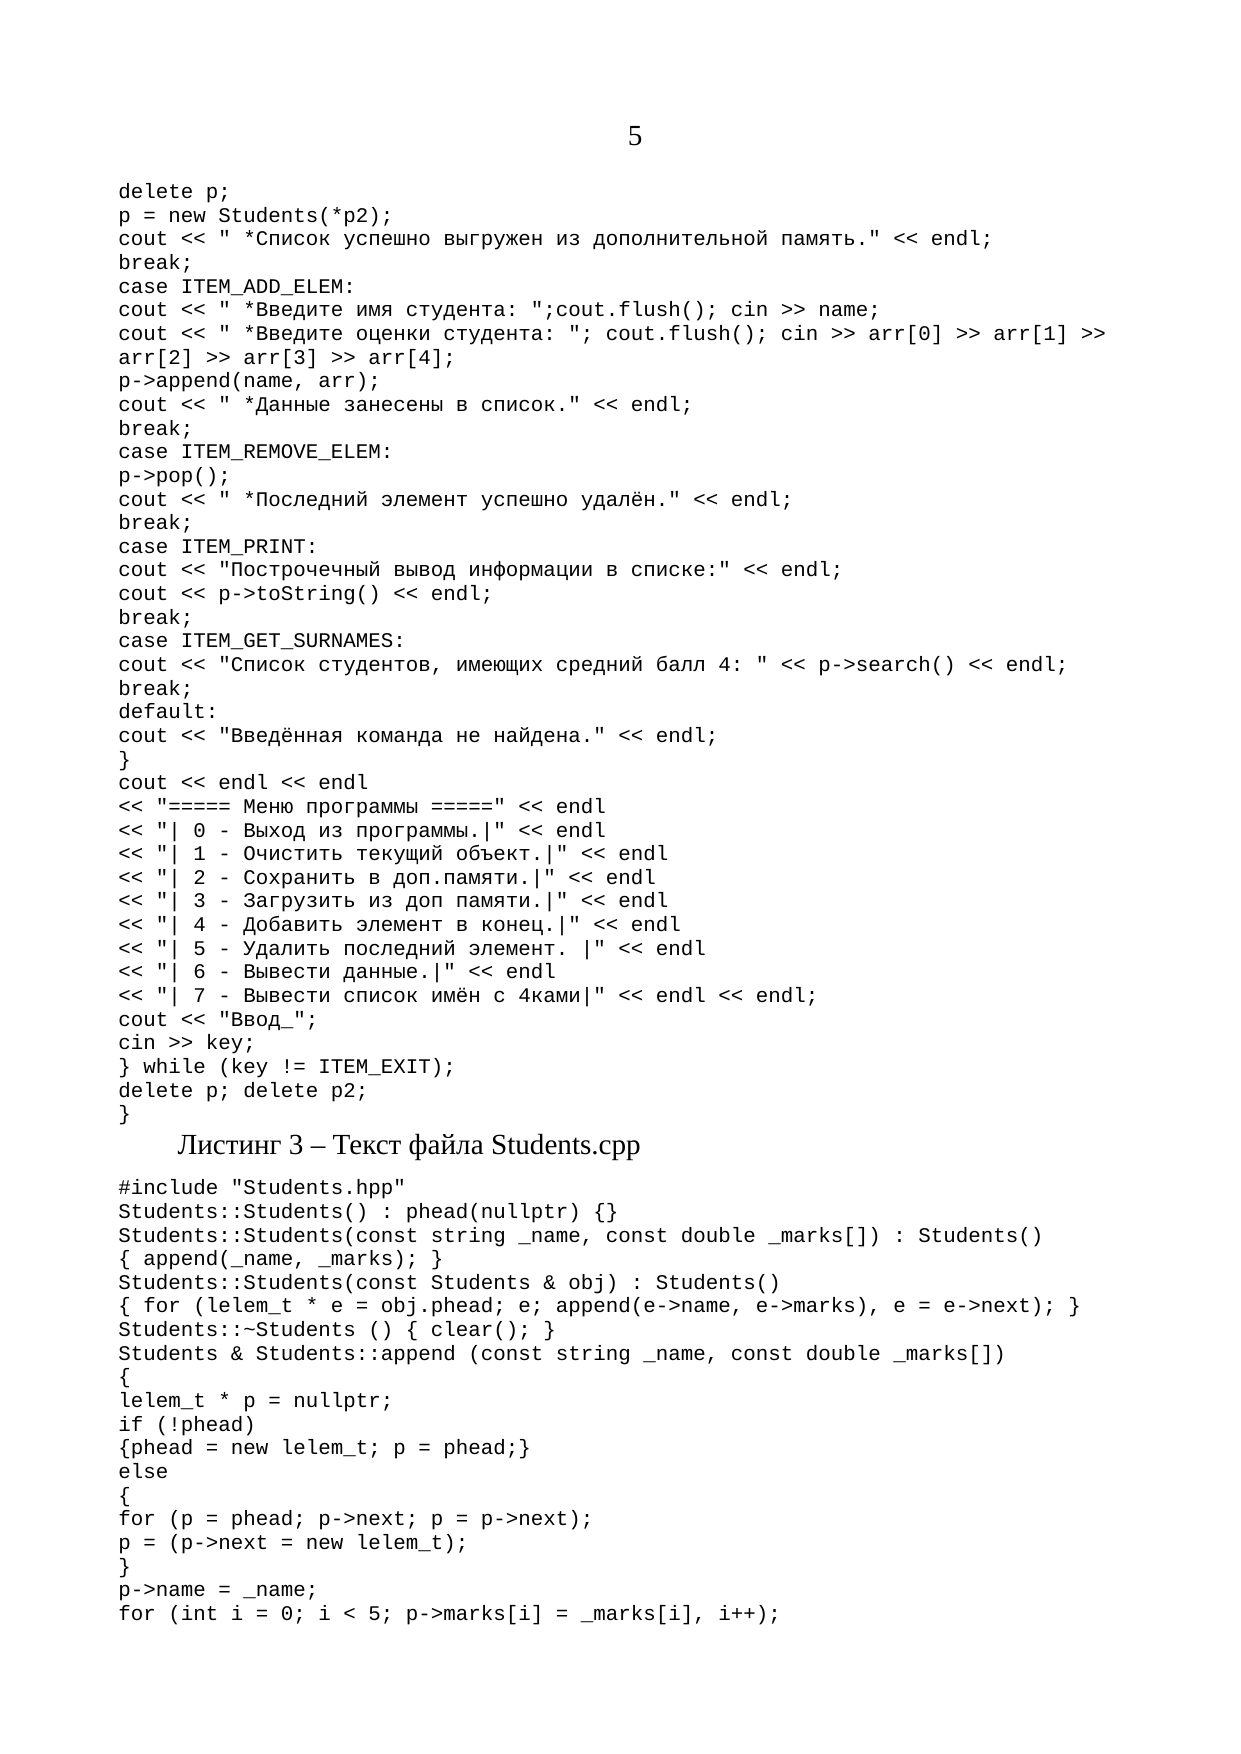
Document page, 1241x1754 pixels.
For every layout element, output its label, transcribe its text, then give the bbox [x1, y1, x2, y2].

text break; [118, 678, 1152, 701]
text Students::Students(const string _name, const double _marks[]) : Students() { append(_name, _marks); } [118, 1224, 1152, 1272]
text default: [118, 701, 1152, 725]
text break; [118, 252, 1152, 276]
text for (p = phead; p->next; p = p->next); [118, 1508, 1152, 1532]
text << "| 1 - Очистить текущий объект.|" << endl [118, 843, 1152, 867]
text case ITEM_GET_SURNAMES: [118, 630, 1152, 654]
text cout << " *Список успешно выгружен из дополнительной память." << endl; [118, 228, 1152, 252]
text Students::Students() : phead(nullptr) {} [118, 1201, 1152, 1224]
text << "| 5 - Удалить последний элемент. |" << endl [118, 938, 1152, 961]
text cout << endl << endl [118, 772, 1152, 796]
text cout << " *Введите оценки студента: "; cout.flush(); cin >> arr[0] >> arr[1] >> arr[2] >> arr[3] >> arr[4]; [118, 323, 1152, 370]
text delete p; delete p2; [118, 1080, 1152, 1103]
text p = (p->next = new lelem_t); [118, 1532, 1152, 1556]
text } while (key != ITEM_EXIT); [118, 1056, 1152, 1080]
text } [118, 1103, 1152, 1127]
text Students::Students(const Students & obj) : Students() [118, 1272, 1152, 1296]
text { [118, 1485, 1152, 1508]
text if (!phead) [118, 1414, 1152, 1437]
text delete p; [118, 181, 1152, 205]
text #include "Students.hpp" [118, 1177, 1152, 1201]
text cout << "Ввод_"; [118, 1009, 1152, 1032]
text << "| 7 - Вывести список имён с 4ками|" << endl << endl; [118, 985, 1152, 1009]
text cout << " *Данные занесены в список." << endl; [118, 394, 1152, 418]
text cin >> key; [118, 1032, 1152, 1056]
text p = new Students(*p2); [118, 205, 1152, 228]
text cout << "Построчечный вывод информации в списке:" << endl; [118, 559, 1152, 583]
text p->append(name, arr); [118, 370, 1152, 394]
text break; [118, 607, 1152, 630]
text { for (lelem_t * e = obj.phead; e; append(e->name, e->marks), e = e->next); } [118, 1296, 1152, 1319]
text Листинг 3 – Текст файла Students.cpp [118, 1127, 1152, 1161]
text {phead = new lelem_t; p = phead;} [118, 1437, 1152, 1461]
text Students & Students::append (const string _name, const double _marks[]) [118, 1343, 1152, 1366]
text << "| 2 - Сохранить в доп.памяти.|" << endl [118, 867, 1152, 891]
text break; [118, 512, 1152, 536]
text << "| 6 - Вывести данные.|" << endl [118, 961, 1152, 985]
text case ITEM_PRINT: [118, 536, 1152, 559]
text << "===== Меню программы =====" << endl [118, 796, 1152, 819]
text cout << " *Последний элемент успешно удалён." << endl; [118, 488, 1152, 512]
text } [118, 749, 1152, 772]
text p->pop(); [118, 465, 1152, 488]
text lelem_t * p = nullptr; [118, 1390, 1152, 1414]
text cout << p->toString() << endl; [118, 583, 1152, 607]
text << "| 0 - Выход из программы.|" << endl [118, 819, 1152, 843]
text } [118, 1556, 1152, 1579]
text else [118, 1461, 1152, 1485]
text << "| 3 - Загрузить из доп памяти.|" << endl [118, 891, 1152, 914]
text cout << "Список студентов, имеющих средний балл 4: " << p->search() << endl; [118, 654, 1152, 678]
text case ITEM_ADD_ELEM: [118, 276, 1152, 299]
text << "| 4 - Добавить элемент в конец.|" << endl [118, 914, 1152, 938]
text p->name = _name; [118, 1579, 1152, 1603]
text Students::~Students () { clear(); } [118, 1319, 1152, 1343]
text case ITEM_REMOVE_ELEM: [118, 441, 1152, 465]
text { [118, 1366, 1152, 1390]
text cout << "Введённая команда не найдена." << endl; [118, 725, 1152, 749]
text for (int i = 0; i < 5; p->marks[i] = _marks[i], i++); [118, 1603, 1152, 1627]
text break; [118, 418, 1152, 441]
text cout << " *Введите имя студента: ";cout.flush(); cin >> name; [118, 299, 1152, 323]
